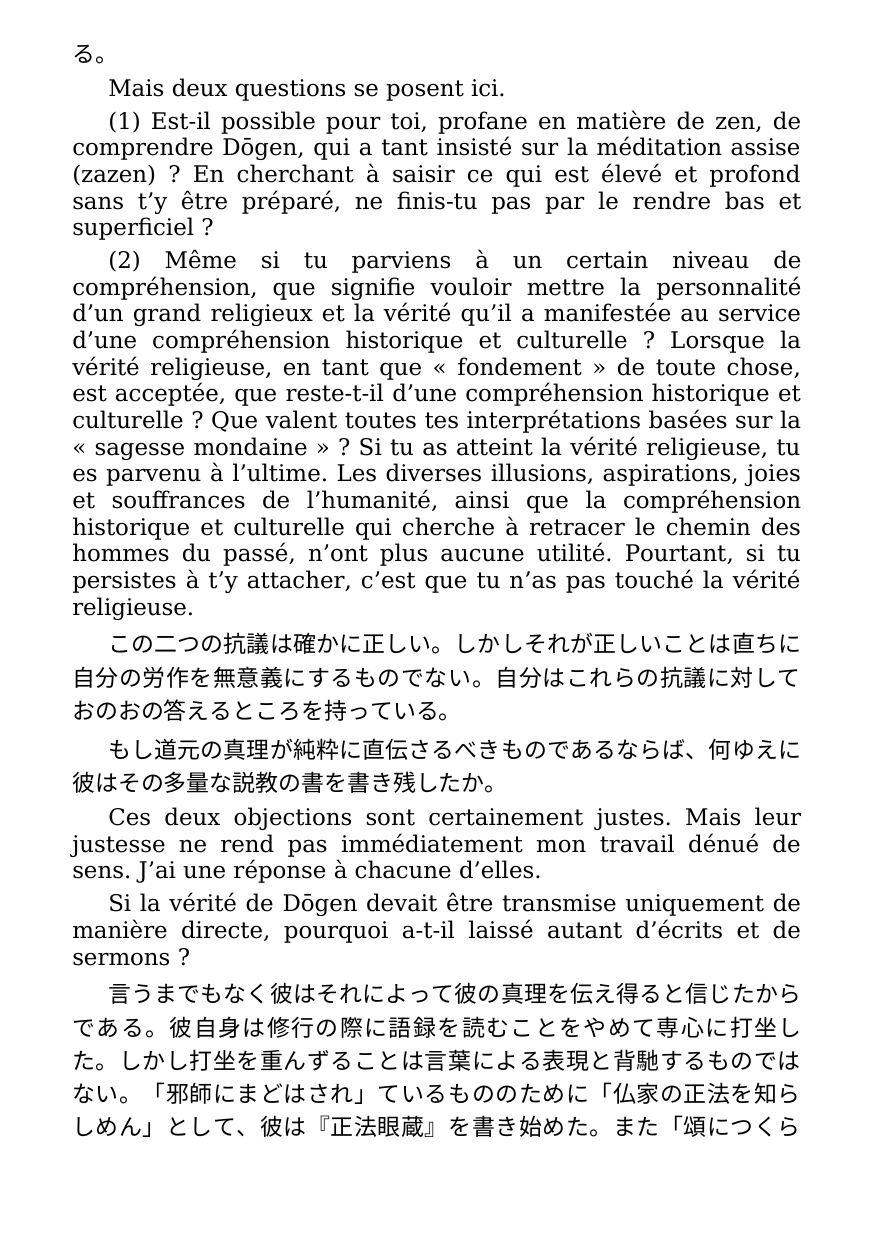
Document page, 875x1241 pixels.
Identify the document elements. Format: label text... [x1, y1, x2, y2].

text (2) Même si tu parviens à un certain niveau de compréhension, que signifie vouloir mettre la personnalité d’un grand religieux et la vérité qu’il a manifestée au service d’une compréhension historique et culturelle ? Lorsque la vérité religieuse, en tant que « fondement » de toute chose, est acceptée, que reste-t-il d’une compréhension historique et culturelle ? Que valent toutes tes interprétations basées sur la « sagesse mondaine » ? Si tu as atteint la vérité religieuse, tu es parvenu à l’ultime. Les diverses illusions, aspirations, joies et souffrances de l’humanité, ainsi que la compréhension historique et culturelle qui cherche à retracer le chemin des hommes du passé, n’ont plus aucune utilité. Pourtant, si tu persistes à t’y attacher, c’est que tu n’as pas touché la vérité religieuse. [72, 247, 802, 620]
text る。 [72, 36, 802, 69]
text Ces deux objections sont certainement justes. Mais leur justesse ne rend pas immédiatement mon travail dénué de sens. J’ai une réponse à chacune d’elles. [72, 804, 802, 884]
text Si la vérité de Dōgen devait être transmise uniquement de manière directe, pourquoi a-t-il laissé autant d’écrits et de sermons ? [72, 890, 802, 970]
text 言うまでもなく彼はそれによって彼の真理を伝え得ると信じたからである。彼自身は修行の際に語録を読むことをやめて専心に打坐した。しかし打坐を重んずることは言葉による表現と背馳するものではない。「邪師にまどはされ」ているもののために「仏家の正法を知らしめん」として、彼は『正法眼蔵』を書き始めた。また「頌につくら [72, 976, 802, 1142]
text もし道元の真理が純粋に直伝さるべきものであるならば、何ゆえに彼はその多量な説教の書を書き残したか。 [72, 732, 802, 798]
text この二つの抗議は確かに正しい。しかしそれが正しいことは直ちに自分の労作を無意義にするものでない。自分はこれらの抗議に対しておのおの答えるところを持っている。 [72, 626, 802, 726]
text Mais deux questions se posent ici. [72, 75, 802, 102]
text (1) Est-il possible pour toi, profane en matière de zen, de comprendre Dōgen, qui a tant insisté sur la méditation assise (zazen) ? En cherchant à saisir ce qui est élevé et profond sans t’y être préparé, ne finis-tu pas par le rendre bas et superficiel ? [72, 108, 802, 241]
